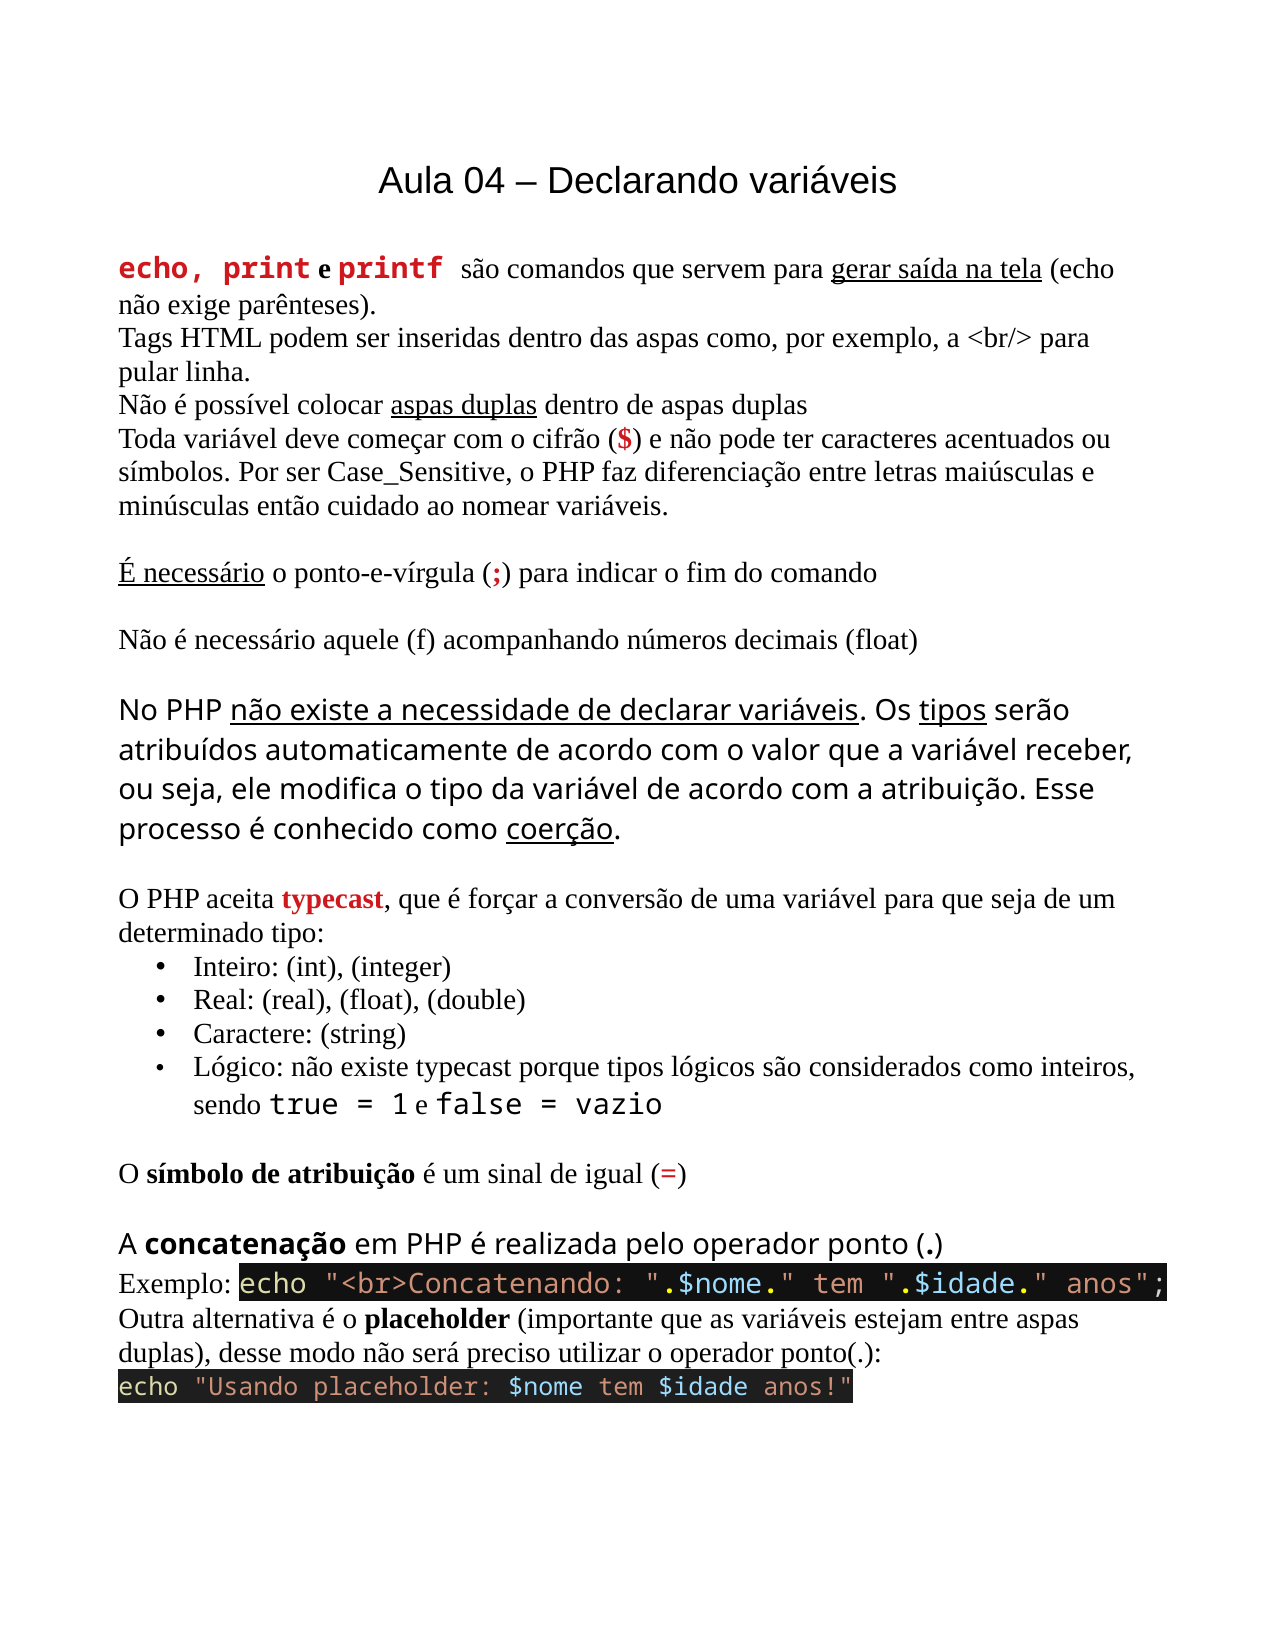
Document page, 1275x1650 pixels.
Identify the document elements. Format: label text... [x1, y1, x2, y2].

text A concatenação em PHP é realizada pelo operador ponto (.) [118, 1223, 1157, 1263]
text echo, print e printf são comandos que servem para gerar saída na tela (echo não exige parênteses). [118, 247, 1157, 320]
text Não é necessário aquele (f) acompanhando números decimais (float) [118, 622, 1157, 656]
text No PHP não existe a necessidade de declarar variáveis. Os tipos serão atribuídos automaticamente de acordo com o valor que a variável receber, ou seja, ele modifica o tipo da variável de acordo com a atribuição. Esse processo é conhecido como coerção. [118, 689, 1157, 848]
text Toda variável deve começar com o cifrão ($) e não pode ter caracteres acentuados ou símbolos. Por ser Case_Sensitive, o PHP faz diferenciação entre letras maiúsculas e minúsculas então cuidado ao nomear variáveis. [118, 421, 1157, 522]
list Inteiro: (int), (integer) [156, 949, 1157, 982]
list Lógico: não existe typecast porque tipos lógicos são considerados como inteiros, sendo true = 1 e false = vazio [156, 1049, 1157, 1123]
subtitle Aula 04 – Declarando variáveis [118, 158, 1157, 201]
text É necessário o ponto-e-vírgula (;) para indicar o fim do comando [118, 555, 1157, 589]
list Real: (real), (float), (double) [156, 982, 1157, 1016]
text O PHP aceita typecast, que é forçar a conversão de uma variável para que seja de um determinado tipo: [118, 882, 1157, 949]
text O símbolo de atribuição é um sinal de igual (=) [118, 1156, 1157, 1190]
text Tags HTML podem ser inseridas dentro das aspas como, por exemplo, a <br/> para pular linha. [118, 320, 1157, 387]
text Outra alternativa é o placeholder (importante que as variáveis estejam entre aspas duplas), desse modo não será preciso utilizar o operador ponto(.): echo "Usando placeholder: $nome tem $idade anos!" [118, 1301, 1157, 1403]
text Exemplo: echo "<br>Concatenando: ".$nome." tem ".$idade." anos"; [118, 1263, 1181, 1301]
list Caractere: (string) [156, 1016, 1157, 1049]
text Não é possível colocar aspas duplas dentro de aspas duplas [118, 387, 1157, 421]
